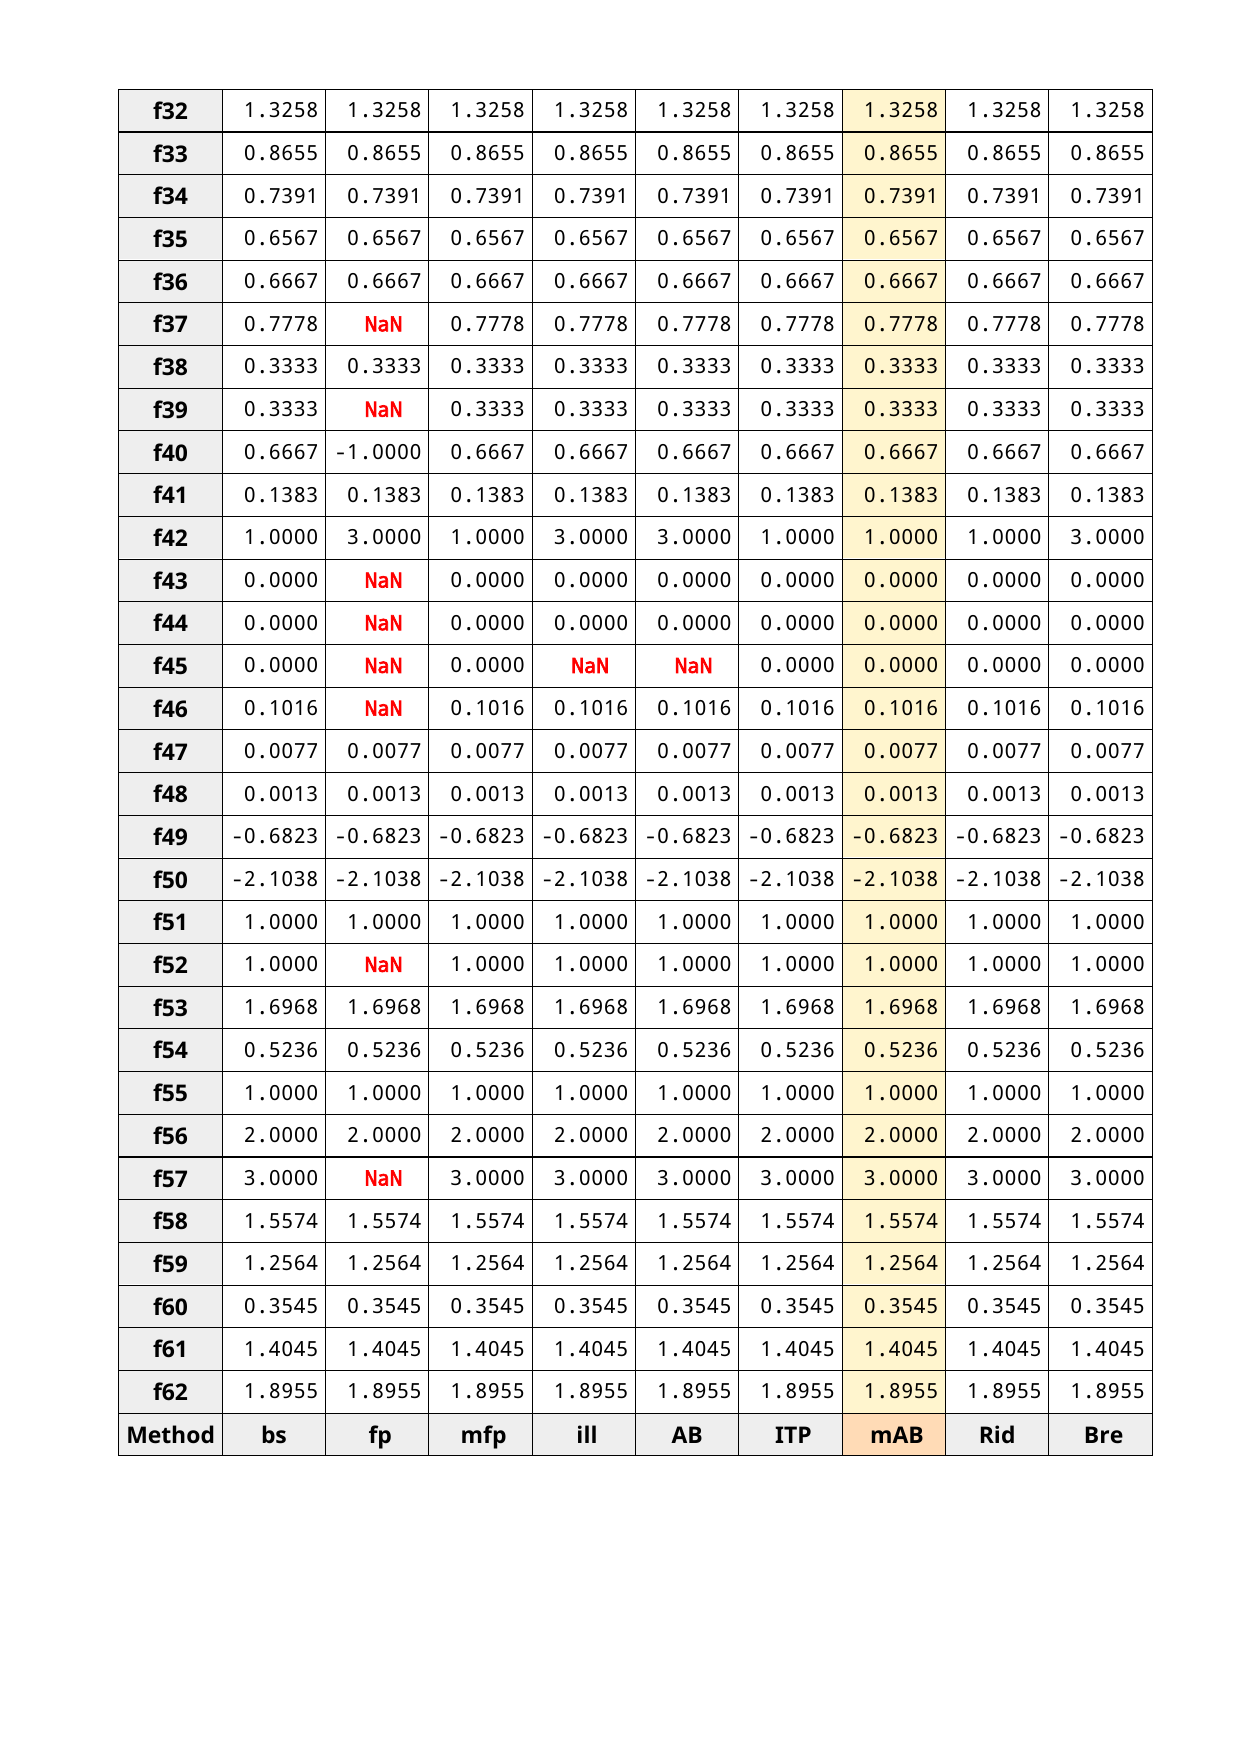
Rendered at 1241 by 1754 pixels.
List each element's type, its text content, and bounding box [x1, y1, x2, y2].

table_cell NaN [533, 645, 635, 687]
table_cell 0.0013 [429, 773, 532, 815]
table_cell 1.5574 [739, 1200, 842, 1242]
table_cell 0.0000 [843, 560, 945, 601]
table_cell 0.6667 [636, 431, 738, 473]
table_cell 1.6968 [739, 987, 842, 1028]
table_cell f54 [119, 1029, 222, 1071]
table_cell 1.0000 [429, 901, 532, 943]
table_cell f45 [119, 645, 222, 687]
table_cell Method [119, 1414, 222, 1455]
table_cell 2.0000 [946, 1115, 1048, 1156]
table_cell -2.1038 [843, 859, 945, 900]
table_cell NaN [326, 1158, 428, 1199]
table_cell 1.0000 [429, 1072, 532, 1114]
table_cell 0.1016 [636, 688, 738, 729]
table_cell 1.0000 [223, 1072, 325, 1114]
table_cell 1.4045 [946, 1328, 1048, 1370]
table_cell fp [326, 1414, 428, 1455]
table_cell 0.6567 [946, 218, 1048, 259]
table_cell 0.3333 [223, 389, 325, 430]
table_cell 1.3258 [843, 90, 945, 131]
table_cell 0.0000 [946, 560, 1048, 601]
table_cell 0.1383 [843, 474, 945, 516]
table_cell -2.1038 [533, 859, 635, 900]
table_cell 0.6667 [739, 261, 842, 302]
table_cell 1.6968 [429, 987, 532, 1028]
table_cell NaN [326, 602, 428, 644]
table_cell f55 [119, 1072, 222, 1114]
table_cell 1.0000 [1049, 944, 1152, 986]
table_cell 1.6968 [533, 987, 635, 1028]
table_cell 0.7778 [946, 303, 1048, 345]
table_cell 2.0000 [843, 1115, 945, 1156]
table_cell 1.3258 [533, 90, 635, 131]
table_cell 0.7778 [739, 303, 842, 345]
table_cell 1.8955 [739, 1371, 842, 1413]
table_cell f57 [119, 1158, 222, 1199]
table_cell 1.3258 [326, 90, 428, 131]
table_cell 1.4045 [223, 1328, 325, 1370]
table_cell f39 [119, 389, 222, 430]
table_cell 0.1383 [533, 474, 635, 516]
table_cell 1.0000 [739, 1072, 842, 1114]
table_cell 0.3545 [946, 1286, 1048, 1327]
table_cell 1.2564 [739, 1243, 842, 1284]
table_cell 0.5236 [223, 1029, 325, 1071]
table_cell 0.6667 [223, 431, 325, 473]
table_cell f38 [119, 346, 222, 388]
table_cell 1.0000 [946, 517, 1048, 558]
table_cell 0.6667 [429, 431, 532, 473]
table_cell 0.6667 [843, 431, 945, 473]
table_cell 0.7391 [326, 175, 428, 217]
table_cell 0.6667 [739, 431, 842, 473]
table_cell -0.6823 [843, 816, 945, 857]
table_cell f49 [119, 816, 222, 857]
table_cell NaN [326, 303, 428, 345]
table_cell 0.0077 [326, 730, 428, 772]
table_cell 0.0000 [223, 602, 325, 644]
table_cell 1.8955 [843, 1371, 945, 1413]
table_cell 1.2564 [946, 1243, 1048, 1284]
table_cell 0.1383 [739, 474, 842, 516]
table_cell 0.8655 [636, 133, 738, 174]
table_cell 3.0000 [326, 517, 428, 558]
table_cell f52 [119, 944, 222, 986]
table_cell 0.0013 [843, 773, 945, 815]
table_cell 0.7391 [1049, 175, 1152, 217]
table_cell 0.0013 [1049, 773, 1152, 815]
table_cell 0.0013 [946, 773, 1048, 815]
table_cell 0.0013 [636, 773, 738, 815]
table_cell 1.0000 [429, 944, 532, 986]
table_cell 0.7391 [739, 175, 842, 217]
table_cell -0.6823 [533, 816, 635, 857]
table_cell NaN [326, 944, 428, 986]
table_cell 0.0077 [636, 730, 738, 772]
table_cell 1.0000 [739, 901, 842, 943]
table_cell AB [636, 1414, 738, 1455]
table_cell 1.0000 [533, 944, 635, 986]
table_cell f36 [119, 261, 222, 302]
table_cell 2.0000 [326, 1115, 428, 1156]
table_cell 1.8955 [1049, 1371, 1152, 1413]
table_cell NaN [326, 560, 428, 601]
table_cell 0.3333 [739, 346, 842, 388]
table_cell 0.3333 [843, 346, 945, 388]
table_cell 0.0000 [636, 602, 738, 644]
table_cell f51 [119, 901, 222, 943]
table_cell 0.8655 [223, 133, 325, 174]
table_cell 1.6968 [223, 987, 325, 1028]
table_cell 0.0013 [223, 773, 325, 815]
table_cell 1.4045 [1049, 1328, 1152, 1370]
table_cell 0.8655 [843, 133, 945, 174]
table_cell -0.6823 [429, 816, 532, 857]
table_cell 1.2564 [533, 1243, 635, 1284]
table_cell 1.2564 [326, 1243, 428, 1284]
table_cell 0.6667 [843, 261, 945, 302]
table_cell 0.3545 [429, 1286, 532, 1327]
table_cell NaN [326, 688, 428, 729]
table_cell 0.3545 [1049, 1286, 1152, 1327]
table_cell 0.0000 [533, 560, 635, 601]
table_cell 1.0000 [636, 944, 738, 986]
table_cell 0.5236 [946, 1029, 1048, 1071]
table_cell 0.3333 [946, 389, 1048, 430]
table_cell 0.6567 [223, 218, 325, 259]
table_cell 0.6667 [223, 261, 325, 302]
table_cell 3.0000 [636, 1158, 738, 1199]
table_cell 0.6667 [533, 431, 635, 473]
table_cell f34 [119, 175, 222, 217]
table_cell f60 [119, 1286, 222, 1327]
table_cell 1.6968 [946, 987, 1048, 1028]
table_cell 1.4045 [326, 1328, 428, 1370]
table_cell 0.6667 [429, 261, 532, 302]
table_cell 1.4045 [429, 1328, 532, 1370]
table_cell 1.0000 [843, 1072, 945, 1114]
table_cell 1.3258 [636, 90, 738, 131]
table_cell 0.0000 [739, 645, 842, 687]
table_cell 1.0000 [843, 944, 945, 986]
table_cell 1.5574 [843, 1200, 945, 1242]
table_cell 3.0000 [223, 1158, 325, 1199]
table_cell 1.8955 [326, 1371, 428, 1413]
table_cell 0.3333 [946, 346, 1048, 388]
table_cell f58 [119, 1200, 222, 1242]
table_cell 0.1383 [223, 474, 325, 516]
table_cell 0.0000 [636, 560, 738, 601]
table_cell mfp [429, 1414, 532, 1455]
table_cell 0.8655 [1049, 133, 1152, 174]
table_cell 0.0013 [326, 773, 428, 815]
table_cell 0.5236 [636, 1029, 738, 1071]
table_cell 1.2564 [223, 1243, 325, 1284]
table_cell 0.3333 [429, 346, 532, 388]
table_cell 0.3333 [533, 389, 635, 430]
table_cell 1.8955 [636, 1371, 738, 1413]
table_cell 2.0000 [739, 1115, 842, 1156]
table_cell 0.7391 [843, 175, 945, 217]
table_cell 0.0000 [1049, 645, 1152, 687]
table_cell -0.6823 [1049, 816, 1152, 857]
table_cell 1.4045 [533, 1328, 635, 1370]
table_cell 0.7391 [636, 175, 738, 217]
table_cell 0.6667 [1049, 431, 1152, 473]
table_cell 1.5574 [223, 1200, 325, 1242]
table_cell mAB [843, 1414, 945, 1455]
table_cell 0.1016 [843, 688, 945, 729]
table_cell 1.0000 [739, 517, 842, 558]
table_cell f56 [119, 1115, 222, 1156]
table_cell 0.3545 [739, 1286, 842, 1327]
table_cell 0.6667 [1049, 261, 1152, 302]
table_cell 0.5236 [533, 1029, 635, 1071]
table_cell 1.0000 [326, 901, 428, 943]
table_cell 3.0000 [636, 517, 738, 558]
table_cell 0.3333 [429, 389, 532, 430]
table_cell 1.2564 [429, 1243, 532, 1284]
table_cell 0.6567 [1049, 218, 1152, 259]
table_cell 0.0000 [429, 645, 532, 687]
table_cell 0.6567 [739, 218, 842, 259]
table_cell 0.7778 [843, 303, 945, 345]
table_cell 0.6567 [429, 218, 532, 259]
table_cell 2.0000 [223, 1115, 325, 1156]
table_cell 3.0000 [946, 1158, 1048, 1199]
table_cell 1.4045 [636, 1328, 738, 1370]
table_cell 0.5236 [739, 1029, 842, 1071]
table_cell 0.0000 [223, 645, 325, 687]
table_cell 1.3258 [946, 90, 1048, 131]
table_cell 1.5574 [946, 1200, 1048, 1242]
table_cell -2.1038 [223, 859, 325, 900]
table_cell 1.5574 [636, 1200, 738, 1242]
table_cell 1.6968 [636, 987, 738, 1028]
table_cell f40 [119, 431, 222, 473]
table_cell 0.7391 [223, 175, 325, 217]
table_cell 0.3333 [739, 389, 842, 430]
table_cell 0.7778 [223, 303, 325, 345]
table_cell 0.3333 [1049, 346, 1152, 388]
table_cell 1.4045 [843, 1328, 945, 1370]
table_cell 0.7391 [429, 175, 532, 217]
table_cell 1.6968 [326, 987, 428, 1028]
table_cell 3.0000 [429, 1158, 532, 1199]
table_cell 0.3545 [223, 1286, 325, 1327]
table_cell 1.0000 [223, 944, 325, 986]
table_cell 1.0000 [326, 1072, 428, 1114]
table_cell 0.1383 [636, 474, 738, 516]
table_cell 1.5574 [533, 1200, 635, 1242]
table_cell ill [533, 1414, 635, 1455]
table_cell 0.3333 [843, 389, 945, 430]
table_cell 1.0000 [223, 901, 325, 943]
table_cell 1.8955 [223, 1371, 325, 1413]
table_cell 1.8955 [429, 1371, 532, 1413]
table_cell 0.6567 [326, 218, 428, 259]
table_cell 0.0000 [739, 560, 842, 601]
table_cell 0.0000 [843, 645, 945, 687]
table_cell 1.0000 [843, 517, 945, 558]
table_cell 0.7778 [429, 303, 532, 345]
table_cell 3.0000 [843, 1158, 945, 1199]
table_cell 0.0077 [946, 730, 1048, 772]
table_cell 1.3258 [739, 90, 842, 131]
table_cell NaN [326, 645, 428, 687]
table_cell 3.0000 [1049, 1158, 1152, 1199]
table_cell 0.0000 [946, 602, 1048, 644]
table_cell 0.7391 [946, 175, 1048, 217]
table_cell 0.0000 [843, 602, 945, 644]
table_cell 0.6667 [946, 431, 1048, 473]
table_cell 1.0000 [946, 1072, 1048, 1114]
table_cell 0.6567 [843, 218, 945, 259]
table_cell 0.0077 [739, 730, 842, 772]
table_cell 0.3333 [636, 346, 738, 388]
table_cell f61 [119, 1328, 222, 1370]
table_cell 0.7778 [533, 303, 635, 345]
table_cell 0.0077 [429, 730, 532, 772]
table_cell ITP [739, 1414, 842, 1455]
table_cell 1.5574 [1049, 1200, 1152, 1242]
table_cell 1.0000 [533, 1072, 635, 1114]
table_cell 0.0000 [946, 645, 1048, 687]
table_cell 1.6968 [1049, 987, 1152, 1028]
table_cell -0.6823 [946, 816, 1048, 857]
table_cell 0.6667 [326, 261, 428, 302]
table_cell 1.3258 [429, 90, 532, 131]
table_cell 0.1016 [429, 688, 532, 729]
table_cell 0.3333 [1049, 389, 1152, 430]
table_cell 1.0000 [946, 944, 1048, 986]
table_cell f46 [119, 688, 222, 729]
table_cell 0.1016 [533, 688, 635, 729]
table_cell NaN [326, 389, 428, 430]
table_cell 0.3545 [326, 1286, 428, 1327]
table_cell NaN [636, 645, 738, 687]
table_cell bs [223, 1414, 325, 1455]
table_cell 2.0000 [636, 1115, 738, 1156]
table_cell 0.7778 [636, 303, 738, 345]
table_cell 2.0000 [1049, 1115, 1152, 1156]
table_cell 1.0000 [1049, 1072, 1152, 1114]
table_cell f44 [119, 602, 222, 644]
table_cell 0.0000 [1049, 560, 1152, 601]
table_cell 0.0000 [223, 560, 325, 601]
table_cell 0.0000 [429, 602, 532, 644]
table_cell 0.5236 [326, 1029, 428, 1071]
table_cell 1.5574 [429, 1200, 532, 1242]
table_cell -0.6823 [326, 816, 428, 857]
table_cell 1.0000 [739, 944, 842, 986]
table_cell 1.8955 [946, 1371, 1048, 1413]
table_cell 0.0077 [533, 730, 635, 772]
table_cell -2.1038 [1049, 859, 1152, 900]
table_cell 0.3545 [533, 1286, 635, 1327]
table_cell 0.7778 [1049, 303, 1152, 345]
table_cell 0.3333 [326, 346, 428, 388]
table_cell 0.1016 [739, 688, 842, 729]
table_cell 1.3258 [223, 90, 325, 131]
table_cell 2.0000 [429, 1115, 532, 1156]
table_cell -1.0000 [326, 431, 428, 473]
table_cell 0.8655 [739, 133, 842, 174]
table_cell f42 [119, 517, 222, 558]
table_cell 1.0000 [636, 901, 738, 943]
table_cell 1.2564 [636, 1243, 738, 1284]
table_cell 1.0000 [533, 901, 635, 943]
table_cell 1.2564 [1049, 1243, 1152, 1284]
table_cell 0.0000 [739, 602, 842, 644]
table_cell 0.6667 [946, 261, 1048, 302]
table_cell Rid [946, 1414, 1048, 1455]
table_cell 0.8655 [533, 133, 635, 174]
table_cell 0.8655 [326, 133, 428, 174]
table_cell 0.3545 [843, 1286, 945, 1327]
table_cell 3.0000 [533, 517, 635, 558]
table_cell f43 [119, 560, 222, 601]
table_cell f53 [119, 987, 222, 1028]
table_cell 0.1016 [1049, 688, 1152, 729]
table_cell -2.1038 [946, 859, 1048, 900]
table_cell f50 [119, 859, 222, 900]
table_cell 0.0077 [843, 730, 945, 772]
table_cell 0.3545 [636, 1286, 738, 1327]
table_cell 3.0000 [1049, 517, 1152, 558]
table_cell 0.1383 [326, 474, 428, 516]
table_cell 1.0000 [1049, 901, 1152, 943]
table_cell -0.6823 [223, 816, 325, 857]
table_cell 1.0000 [636, 1072, 738, 1114]
table_cell 0.3333 [533, 346, 635, 388]
table_cell 0.1016 [946, 688, 1048, 729]
table_cell -0.6823 [739, 816, 842, 857]
table_cell 0.1383 [1049, 474, 1152, 516]
table_cell -2.1038 [636, 859, 738, 900]
table_cell 0.1016 [223, 688, 325, 729]
table_cell -2.1038 [429, 859, 532, 900]
table_cell 0.6667 [533, 261, 635, 302]
table_cell 0.5236 [843, 1029, 945, 1071]
table_cell 0.6667 [636, 261, 738, 302]
table_cell 0.5236 [429, 1029, 532, 1071]
table_cell 1.3258 [1049, 90, 1152, 131]
table_cell f35 [119, 218, 222, 259]
table_cell 1.4045 [739, 1328, 842, 1370]
table_cell 1.5574 [326, 1200, 428, 1242]
table_cell Bre [1049, 1414, 1152, 1455]
table_cell 0.1383 [946, 474, 1048, 516]
table_cell 0.5236 [1049, 1029, 1152, 1071]
table_cell 2.0000 [533, 1115, 635, 1156]
table_cell f32 [119, 90, 222, 131]
table_cell 3.0000 [739, 1158, 842, 1199]
table_cell 1.0000 [946, 901, 1048, 943]
table_cell -2.1038 [326, 859, 428, 900]
table_cell f62 [119, 1371, 222, 1413]
table_cell f48 [119, 773, 222, 815]
table_cell 0.0077 [223, 730, 325, 772]
table_cell -2.1038 [739, 859, 842, 900]
table_cell 0.0000 [533, 602, 635, 644]
table_cell 1.0000 [429, 517, 532, 558]
table_cell 1.6968 [843, 987, 945, 1028]
table_cell 0.6567 [636, 218, 738, 259]
table_cell 1.0000 [843, 901, 945, 943]
table_cell 0.0013 [533, 773, 635, 815]
table_cell f37 [119, 303, 222, 345]
table_cell -0.6823 [636, 816, 738, 857]
table_cell 0.0000 [429, 560, 532, 601]
table_cell 0.0077 [1049, 730, 1152, 772]
table_cell 0.1383 [429, 474, 532, 516]
table_cell f41 [119, 474, 222, 516]
table_cell 0.0013 [739, 773, 842, 815]
table_cell 1.0000 [223, 517, 325, 558]
table_cell 0.3333 [223, 346, 325, 388]
table_cell 3.0000 [533, 1158, 635, 1199]
table_cell 0.7391 [533, 175, 635, 217]
table_cell f47 [119, 730, 222, 772]
table_cell 0.6567 [533, 218, 635, 259]
table_cell 1.8955 [533, 1371, 635, 1413]
table_cell 0.0000 [1049, 602, 1152, 644]
table_cell 1.2564 [843, 1243, 945, 1284]
table_cell 0.8655 [429, 133, 532, 174]
table_cell 0.8655 [946, 133, 1048, 174]
table_cell 0.3333 [636, 389, 738, 430]
table_cell f59 [119, 1243, 222, 1284]
table_cell f33 [119, 133, 222, 174]
